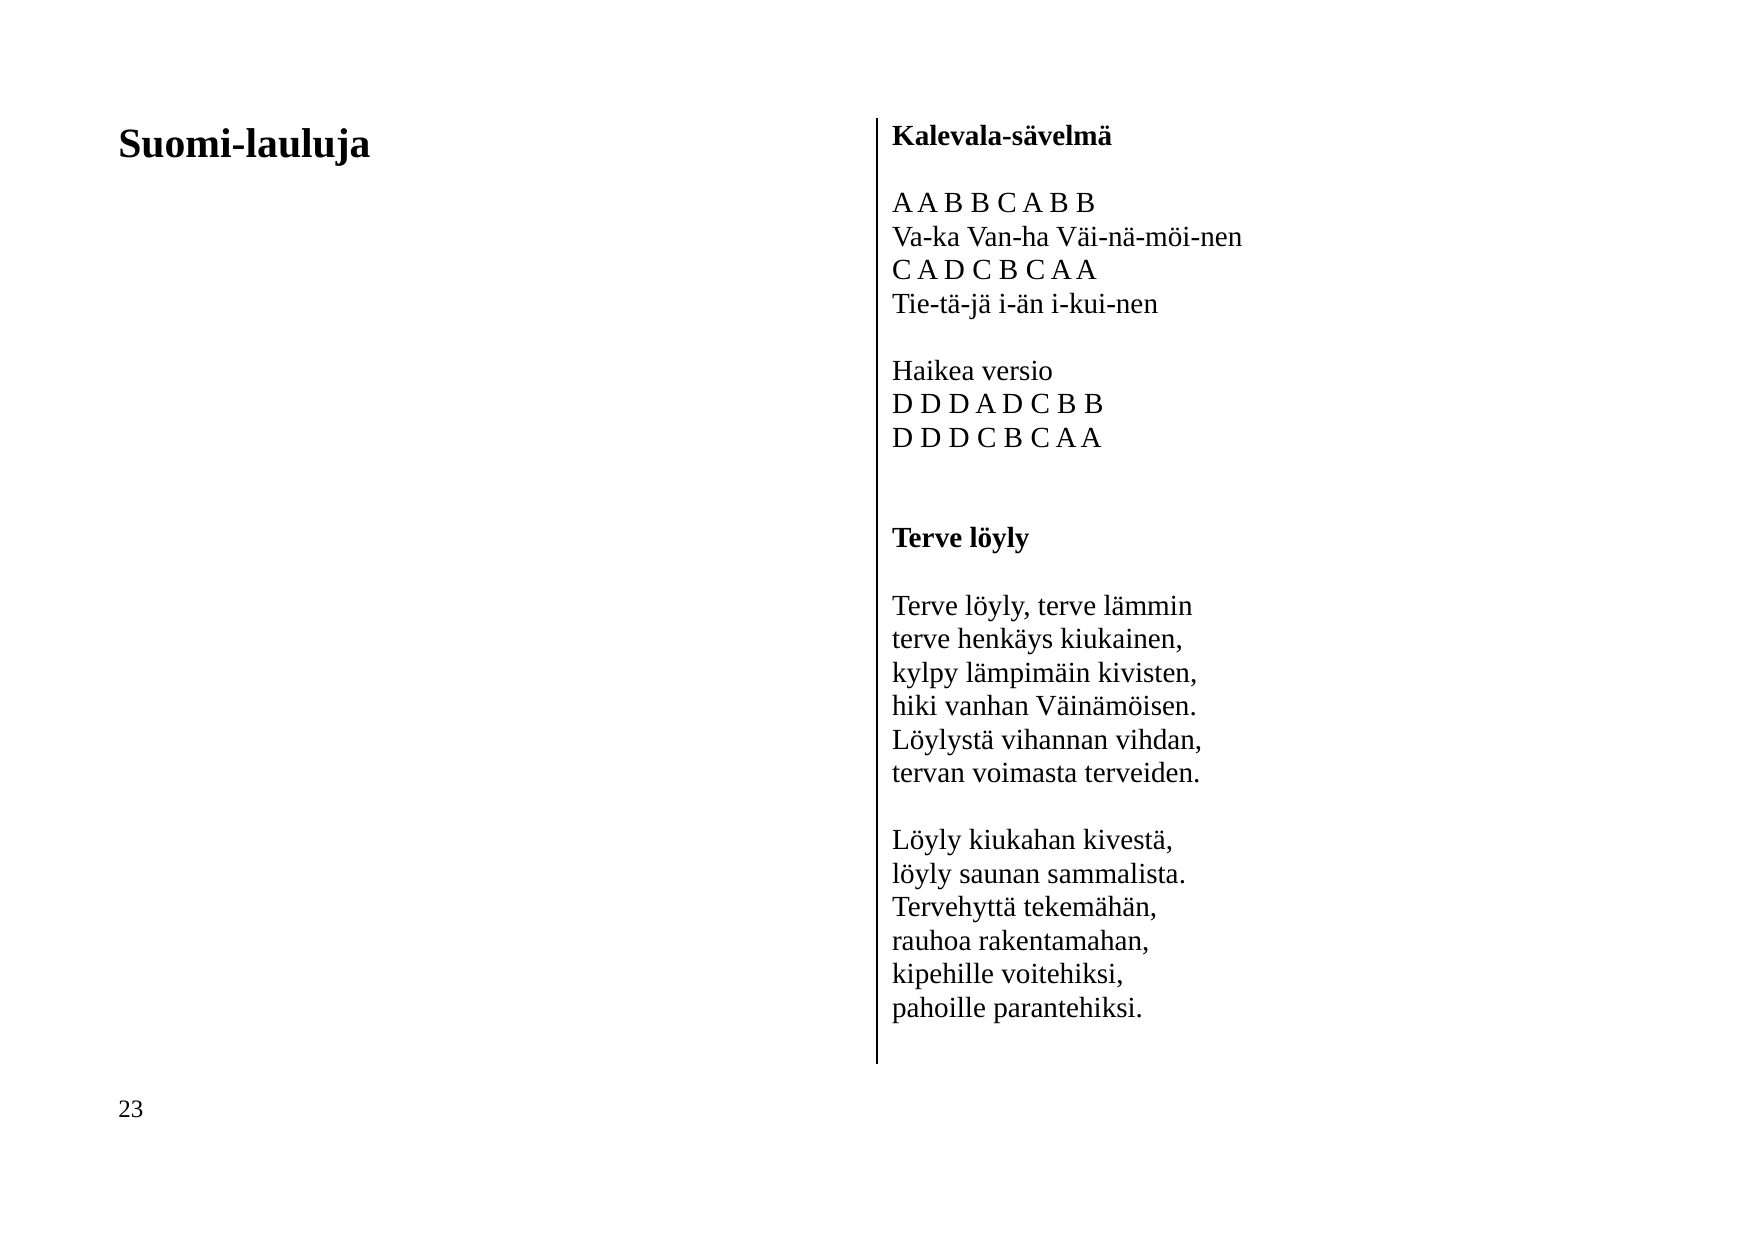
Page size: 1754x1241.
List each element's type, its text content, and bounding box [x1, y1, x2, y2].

text Kalevala-sävelmä [892, 118, 1635, 152]
text Löyly kiukahan kivestä, [892, 822, 1635, 856]
text hiki vanhan Väinämöisen. [892, 688, 1635, 722]
text Suomi-lauluja [118, 118, 862, 166]
text A A B B C A B B [892, 185, 1635, 219]
text Terve löyly, terve lämmin [892, 588, 1635, 621]
text Va-ka Van-ha Väi-nä-möi-nen [892, 219, 1635, 252]
text D D D C B C A A [892, 420, 1635, 453]
text pahoille parantehiksi. [892, 990, 1635, 1024]
text löyly saunan sammalista. [892, 856, 1635, 889]
text C A D C B C A A [892, 252, 1635, 286]
text Tervehyttä tekemähän, [892, 889, 1635, 923]
text Terve löyly [892, 521, 1635, 554]
text tervan voimasta terveiden. [892, 755, 1635, 789]
text Löylystä vihannan vihdan, [892, 722, 1635, 755]
text D D D A D C B B [892, 386, 1635, 420]
text rauhoa rakentamahan, [892, 923, 1635, 957]
text kipehille voitehiksi, [892, 957, 1635, 990]
text terve henkäys kiukainen, [892, 621, 1635, 655]
text Tie-tä-jä i-än i-kui-nen [892, 286, 1635, 319]
text Haikea versio [892, 353, 1635, 386]
text kylpy lämpimäin kivisten, [892, 655, 1635, 688]
